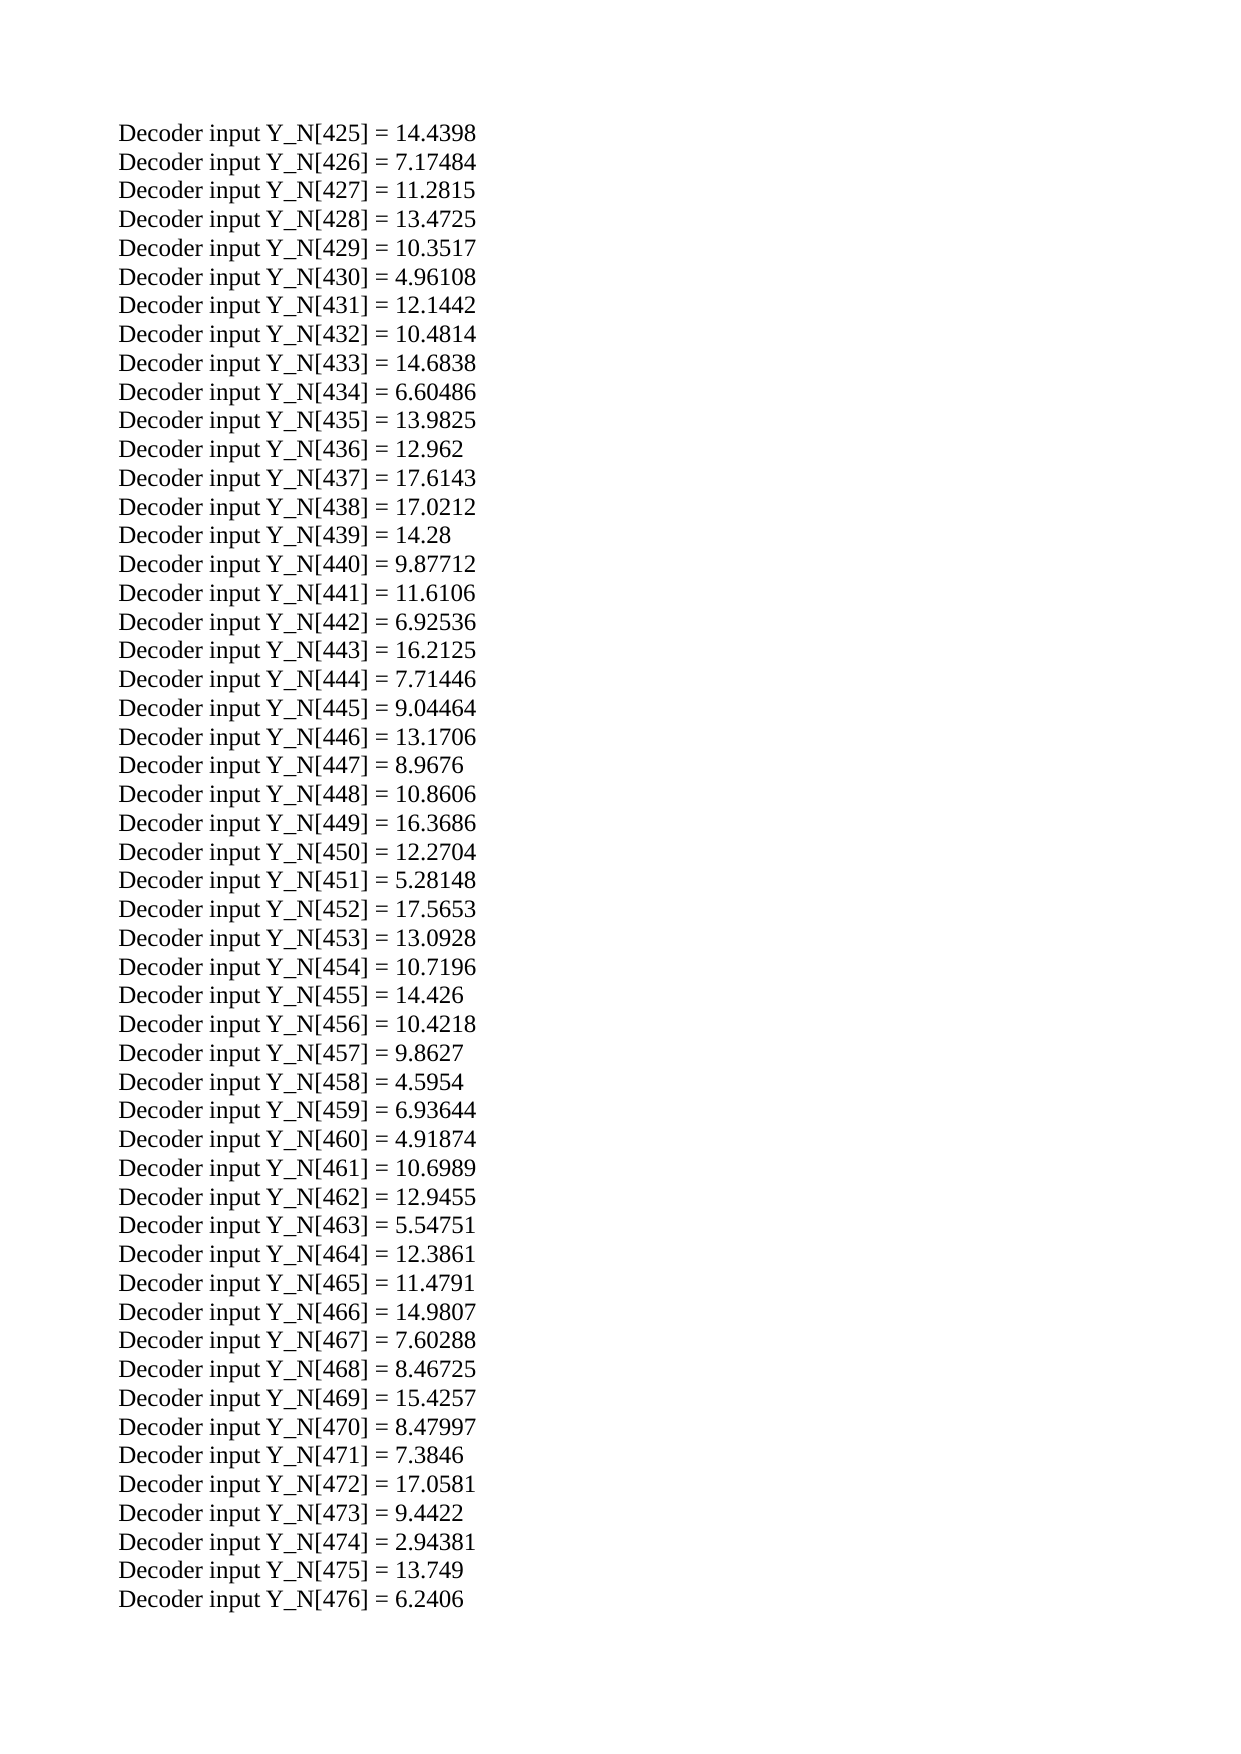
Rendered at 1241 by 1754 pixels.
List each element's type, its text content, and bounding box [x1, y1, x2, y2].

text Decoder input Y_N[444] = 7.71446 [118, 664, 1122, 693]
text Decoder input Y_N[447] = 8.9676 [118, 751, 1122, 779]
text Decoder input Y_N[455] = 14.426 [118, 981, 1122, 1009]
text Decoder input Y_N[465] = 11.4791 [118, 1268, 1122, 1297]
text Decoder input Y_N[450] = 12.2704 [118, 837, 1122, 866]
text Decoder input Y_N[429] = 10.3517 [118, 233, 1122, 262]
text Decoder input Y_N[453] = 13.0928 [118, 923, 1122, 952]
text Decoder input Y_N[449] = 16.3686 [118, 808, 1122, 837]
text Decoder input Y_N[430] = 4.96108 [118, 262, 1122, 291]
text Decoder input Y_N[452] = 17.5653 [118, 894, 1122, 923]
text Decoder input Y_N[441] = 11.6106 [118, 578, 1122, 607]
text Decoder input Y_N[438] = 17.0212 [118, 492, 1122, 521]
text Decoder input Y_N[434] = 6.60486 [118, 377, 1122, 406]
text Decoder input Y_N[426] = 7.17484 [118, 147, 1122, 176]
text Decoder input Y_N[442] = 6.92536 [118, 607, 1122, 636]
text Decoder input Y_N[464] = 12.3861 [118, 1239, 1122, 1268]
text Decoder input Y_N[460] = 4.91874 [118, 1124, 1122, 1153]
text Decoder input Y_N[456] = 10.4218 [118, 1009, 1122, 1038]
text Decoder input Y_N[461] = 10.6989 [118, 1153, 1122, 1182]
text Decoder input Y_N[457] = 9.8627 [118, 1038, 1122, 1067]
text Decoder input Y_N[466] = 14.9807 [118, 1297, 1122, 1326]
text Decoder input Y_N[472] = 17.0581 [118, 1469, 1122, 1498]
text Decoder input Y_N[470] = 8.47997 [118, 1412, 1122, 1441]
text Decoder input Y_N[471] = 7.3846 [118, 1441, 1122, 1469]
text Decoder input Y_N[459] = 6.93644 [118, 1096, 1122, 1124]
text Decoder input Y_N[475] = 13.749 [118, 1556, 1122, 1584]
text Decoder input Y_N[425] = 14.4398 [118, 118, 1122, 147]
text Decoder input Y_N[469] = 15.4257 [118, 1383, 1122, 1412]
text Decoder input Y_N[436] = 12.962 [118, 434, 1122, 463]
text Decoder input Y_N[468] = 8.46725 [118, 1354, 1122, 1383]
text Decoder input Y_N[427] = 11.2815 [118, 176, 1122, 204]
text Decoder input Y_N[476] = 6.2406 [118, 1584, 1122, 1613]
text Decoder input Y_N[467] = 7.60288 [118, 1326, 1122, 1354]
text Decoder input Y_N[443] = 16.2125 [118, 636, 1122, 664]
text Decoder input Y_N[440] = 9.87712 [118, 549, 1122, 578]
text Decoder input Y_N[448] = 10.8606 [118, 779, 1122, 808]
text Decoder input Y_N[463] = 5.54751 [118, 1211, 1122, 1239]
text Decoder input Y_N[431] = 12.1442 [118, 291, 1122, 319]
text Decoder input Y_N[439] = 14.28 [118, 521, 1122, 549]
text Decoder input Y_N[432] = 10.4814 [118, 319, 1122, 348]
text Decoder input Y_N[458] = 4.5954 [118, 1067, 1122, 1096]
text Decoder input Y_N[474] = 2.94381 [118, 1527, 1122, 1556]
text Decoder input Y_N[462] = 12.9455 [118, 1182, 1122, 1211]
text Decoder input Y_N[473] = 9.4422 [118, 1498, 1122, 1527]
text Decoder input Y_N[433] = 14.6838 [118, 348, 1122, 377]
text Decoder input Y_N[435] = 13.9825 [118, 406, 1122, 434]
text Decoder input Y_N[454] = 10.7196 [118, 952, 1122, 981]
text Decoder input Y_N[446] = 13.1706 [118, 722, 1122, 751]
text Decoder input Y_N[451] = 5.28148 [118, 866, 1122, 894]
text Decoder input Y_N[437] = 17.6143 [118, 463, 1122, 492]
text Decoder input Y_N[428] = 13.4725 [118, 204, 1122, 233]
text Decoder input Y_N[445] = 9.04464 [118, 693, 1122, 722]
